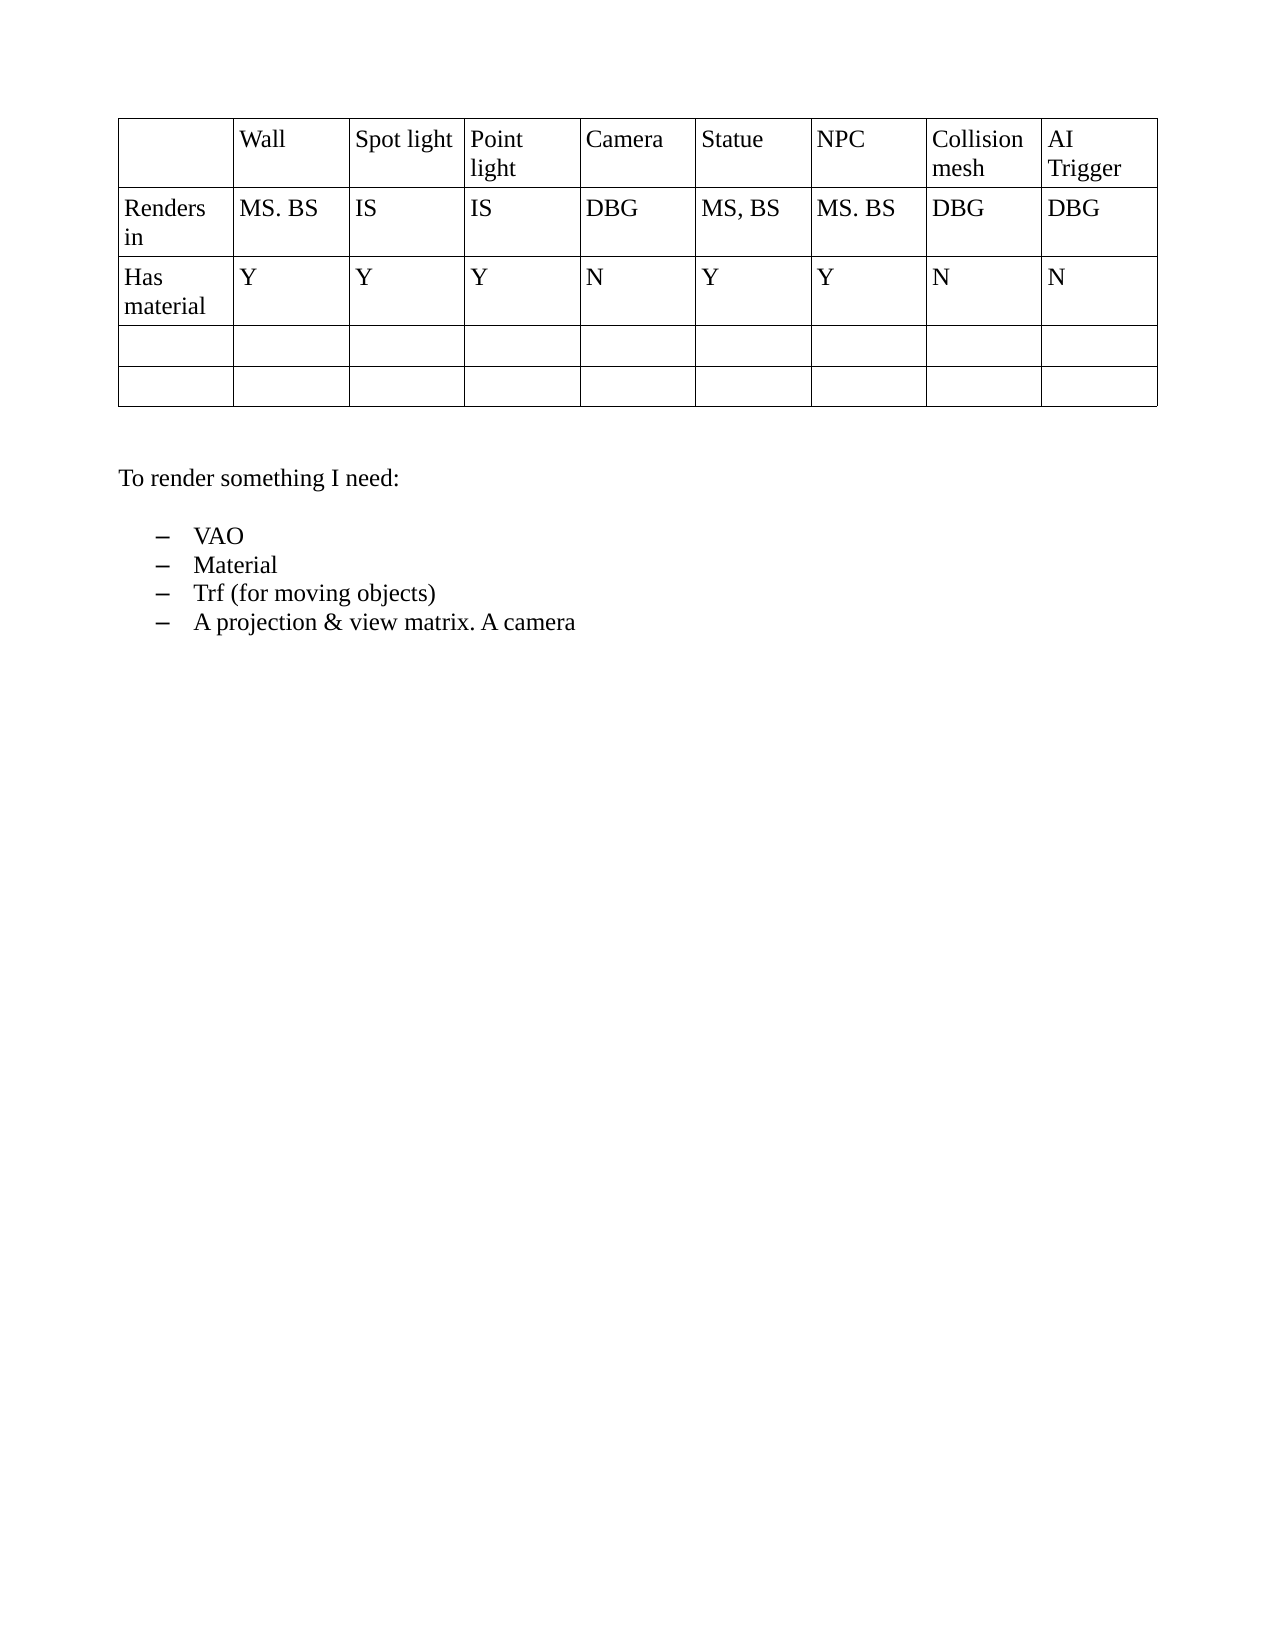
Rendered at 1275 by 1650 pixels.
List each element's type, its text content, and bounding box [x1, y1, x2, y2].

table_cell [350, 326, 464, 366]
table_header AI Trigger [1042, 119, 1157, 187]
table_header NPC [812, 119, 926, 187]
table_cell [812, 326, 926, 366]
table_cell [927, 367, 1041, 406]
table_header Camera [581, 119, 695, 187]
table_cell Y [465, 257, 580, 325]
table_cell Y [812, 257, 926, 325]
table_header Spot light [350, 119, 464, 187]
table_cell [696, 326, 811, 366]
list Trf (for moving objects) [156, 578, 1157, 607]
table_cell [581, 326, 695, 366]
list VAO [156, 521, 1157, 550]
table_header Wall [234, 119, 349, 187]
table_cell MS, BS [696, 188, 811, 256]
table_cell [234, 367, 349, 406]
table_cell MS. BS [234, 188, 349, 256]
table_cell N [1042, 257, 1157, 325]
list A projection & view matrix. A camera [156, 607, 1157, 636]
table_cell IS [350, 188, 464, 256]
table_cell N [581, 257, 695, 325]
table_cell MS. BS [812, 188, 926, 256]
table_cell IS [465, 188, 580, 256]
table_cell [812, 367, 926, 406]
table_cell DBG [581, 188, 695, 256]
table_cell [350, 367, 464, 406]
table_cell [1042, 326, 1157, 366]
table_cell Y [696, 257, 811, 325]
table_cell [119, 326, 233, 366]
table_cell Has material [119, 257, 233, 325]
text To render something I need: [118, 463, 1157, 492]
table_cell Renders in [119, 188, 233, 256]
list Material [156, 550, 1157, 578]
table_cell N [927, 257, 1041, 325]
table_header Statue [696, 119, 811, 187]
table_cell Y [234, 257, 349, 325]
table_cell [1042, 367, 1157, 406]
table_cell [927, 326, 1041, 366]
table_header [119, 119, 233, 187]
table_cell [696, 367, 811, 406]
table_cell Y [350, 257, 464, 325]
table_header Collision mesh [927, 119, 1041, 187]
table_cell [234, 326, 349, 366]
table_cell [465, 367, 580, 406]
table_cell [581, 367, 695, 406]
table_cell [465, 326, 580, 366]
table_header Point light [465, 119, 580, 187]
table_cell DBG [927, 188, 1041, 256]
table_cell DBG [1042, 188, 1157, 256]
table_cell [119, 367, 233, 406]
